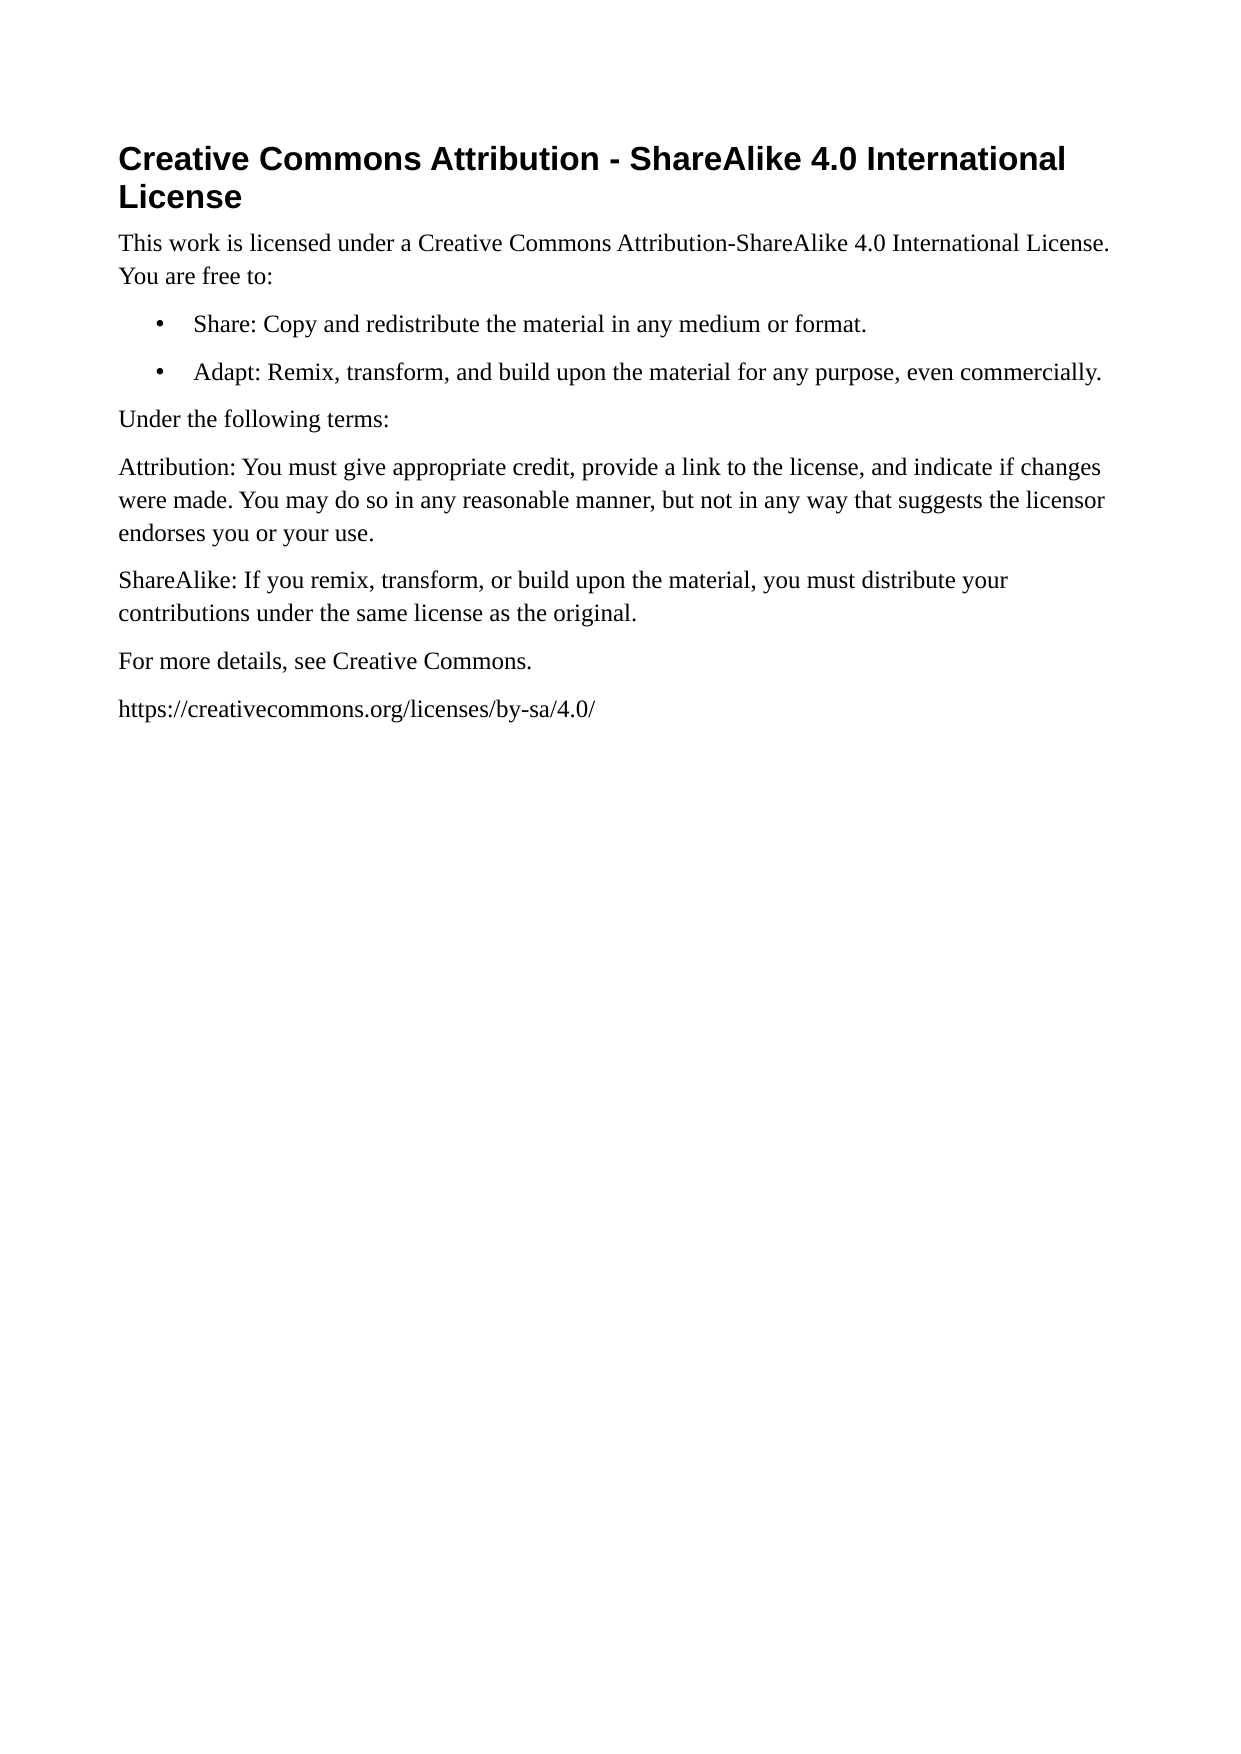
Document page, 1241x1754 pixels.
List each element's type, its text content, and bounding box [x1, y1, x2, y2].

text ShareAlike: If you remix, transform, or build upon the material, you must distribute your contributions under the same license as the original. [118, 565, 1122, 627]
subtitle Creative Commons Attribution - ShareAlike 4.0 International License [118, 139, 1122, 216]
list Share: Copy and redistribute the material in any medium or format. [156, 309, 1122, 338]
text Under the following terms: [118, 404, 1122, 433]
text For more details, see Creative Commons. [118, 646, 1122, 675]
text Attribution: You must give appropriate credit, provide a link to the license, and indicate if changes were made. You may do so in any reasonable manner, but not in any way that suggests the licensor endorses you or your use. [118, 452, 1122, 547]
text This work is licensed under a Creative Commons Attribution-ShareAlike 4.0 International License. You are free to: [118, 228, 1122, 290]
list Adapt: Remix, transform, and build upon the material for any purpose, even commercially. [156, 357, 1122, 385]
text https://creativecommons.org/licenses/by-sa/4.0/ [118, 694, 1122, 722]
